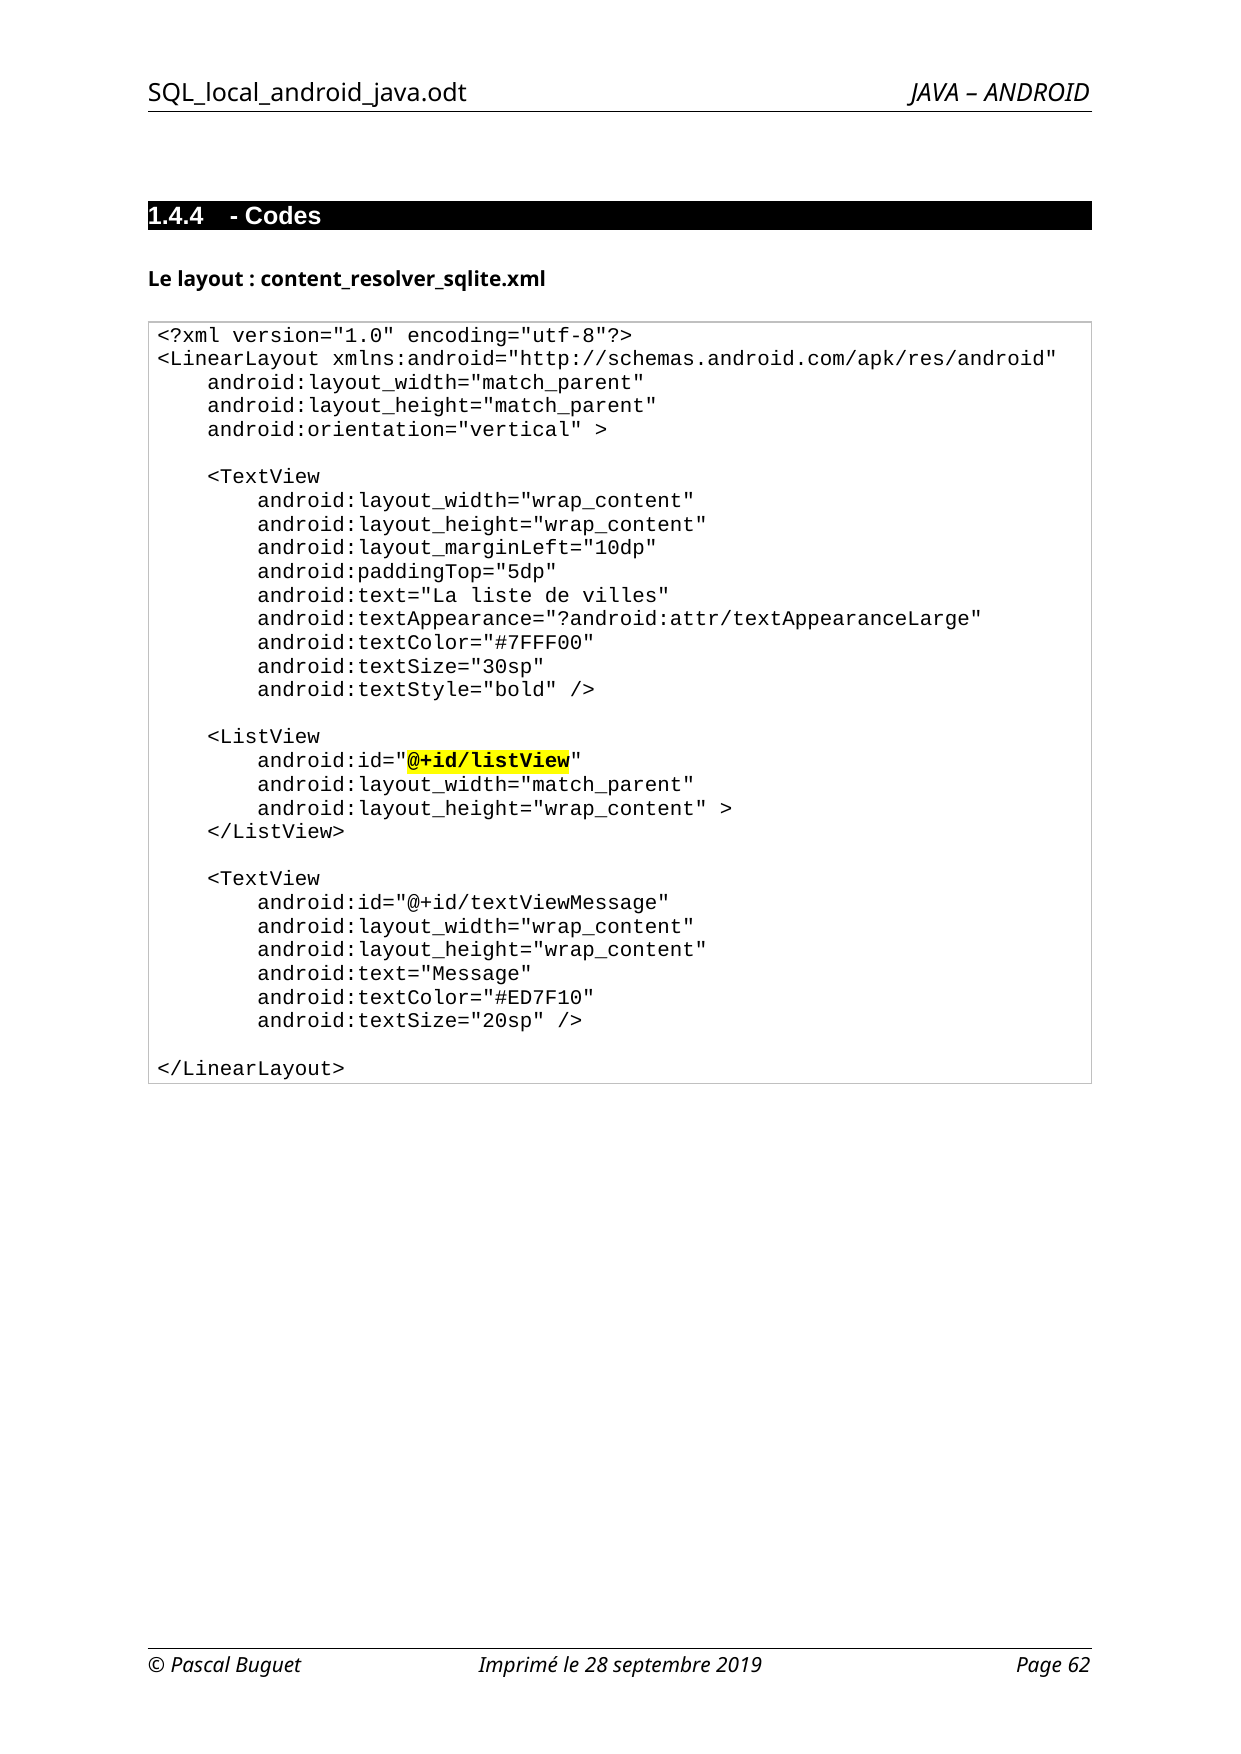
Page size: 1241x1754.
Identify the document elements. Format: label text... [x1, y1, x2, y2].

text Le layout : content_resolver_sqlite.xml [148, 264, 1092, 293]
text <ListView [149, 723, 1091, 747]
text <LinearLayout xmlns:android="http://schemas.android.com/apk/res/android" [149, 345, 1091, 369]
text </LinearLayout> [149, 1054, 1091, 1083]
text <?xml version="1.0" encoding="utf-8"?> [149, 323, 1091, 345]
text android:layout_width="match_parent" [149, 771, 1091, 794]
text </ListView> [149, 818, 1091, 842]
text android:textColor="#ED7F10" [149, 983, 1091, 1007]
text android:layout_marginLeft="10dp" [149, 534, 1091, 558]
text android:id="@+id/listView" [149, 747, 1091, 771]
text android:layout_height="match_parent" [149, 392, 1091, 416]
text android:text="Message" [149, 960, 1091, 983]
text android:textSize="30sp" [149, 652, 1091, 676]
text android:layout_width="wrap_content" [149, 913, 1091, 936]
text android:layout_width="wrap_content" [149, 487, 1091, 511]
text android:paddingTop="5dp" [149, 558, 1091, 582]
text android:layout_width="match_parent" [149, 369, 1091, 392]
text android:textAppearance="?android:attr/textAppearanceLarge" [149, 605, 1091, 629]
text android:textStyle="bold" /> [149, 676, 1091, 700]
text <TextView [149, 463, 1091, 487]
subtitle - Codes [148, 201, 1092, 230]
text android:text="La liste de villes" [149, 582, 1091, 605]
text android:layout_height="wrap_content" [149, 511, 1091, 534]
text <TextView [149, 865, 1091, 889]
text android:layout_height="wrap_content" > [149, 794, 1091, 818]
text android:textColor="#7FFF00" [149, 629, 1091, 652]
text android:orientation="vertical" > [149, 416, 1091, 440]
text android:textSize="20sp" /> [149, 1007, 1091, 1031]
text android:layout_height="wrap_content" [149, 936, 1091, 960]
text android:id="@+id/textViewMessage" [149, 889, 1091, 913]
